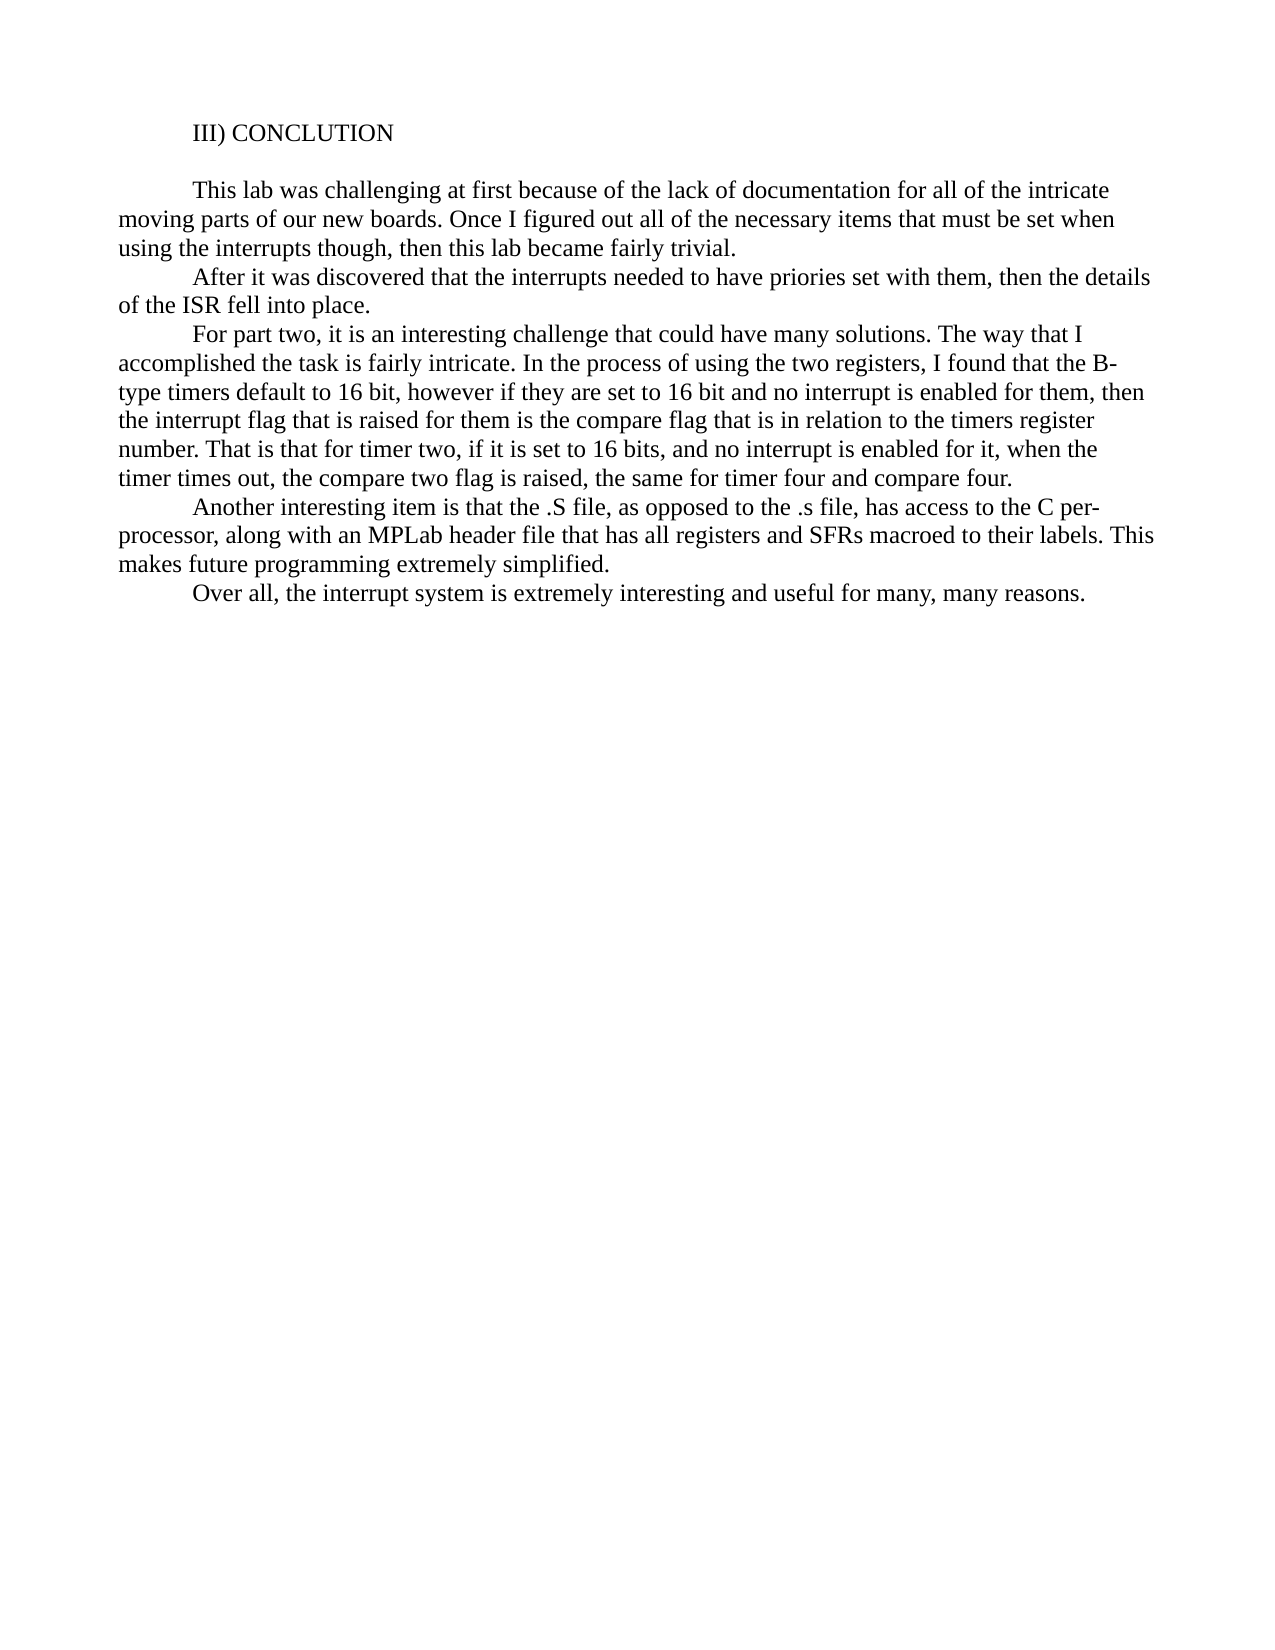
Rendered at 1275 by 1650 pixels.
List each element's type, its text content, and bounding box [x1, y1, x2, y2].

text This lab was challenging at first because of the lack of documentation for all of the intricate moving parts of our new boards. Once I figured out all of the necessary items that must be set when using the interrupts though, then this lab became fairly trivial. [118, 176, 1157, 262]
text For part two, it is an interesting challenge that could have many solutions. The way that I accomplished the task is fairly intricate. In the process of using the two registers, I found that the B-type timers default to 16 bit, however if they are set to 16 bit and no interrupt is enabled for them, then the interrupt flag that is raised for them is the compare flag that is in relation to the timers register number. That is that for timer two, if it is set to 16 bits, and no interrupt is enabled for it, when the timer times out, the compare two flag is raised, the same for timer four and compare four. Another interesting item is that the .S file, as opposed to the .s file, has access to the C per-processor, along with an MPLab header file that has all registers and SFRs macroed to their labels. This makes future programming extremely simplified. [118, 319, 1157, 578]
text After it was discovered that the interrupts needed to have priories set with them, then the details of the ISR fell into place. [118, 262, 1157, 319]
text Over all, the interrupt system is extremely interesting and useful for many, many reasons. [118, 578, 1157, 607]
text III) CONCLUTION [118, 118, 1157, 147]
